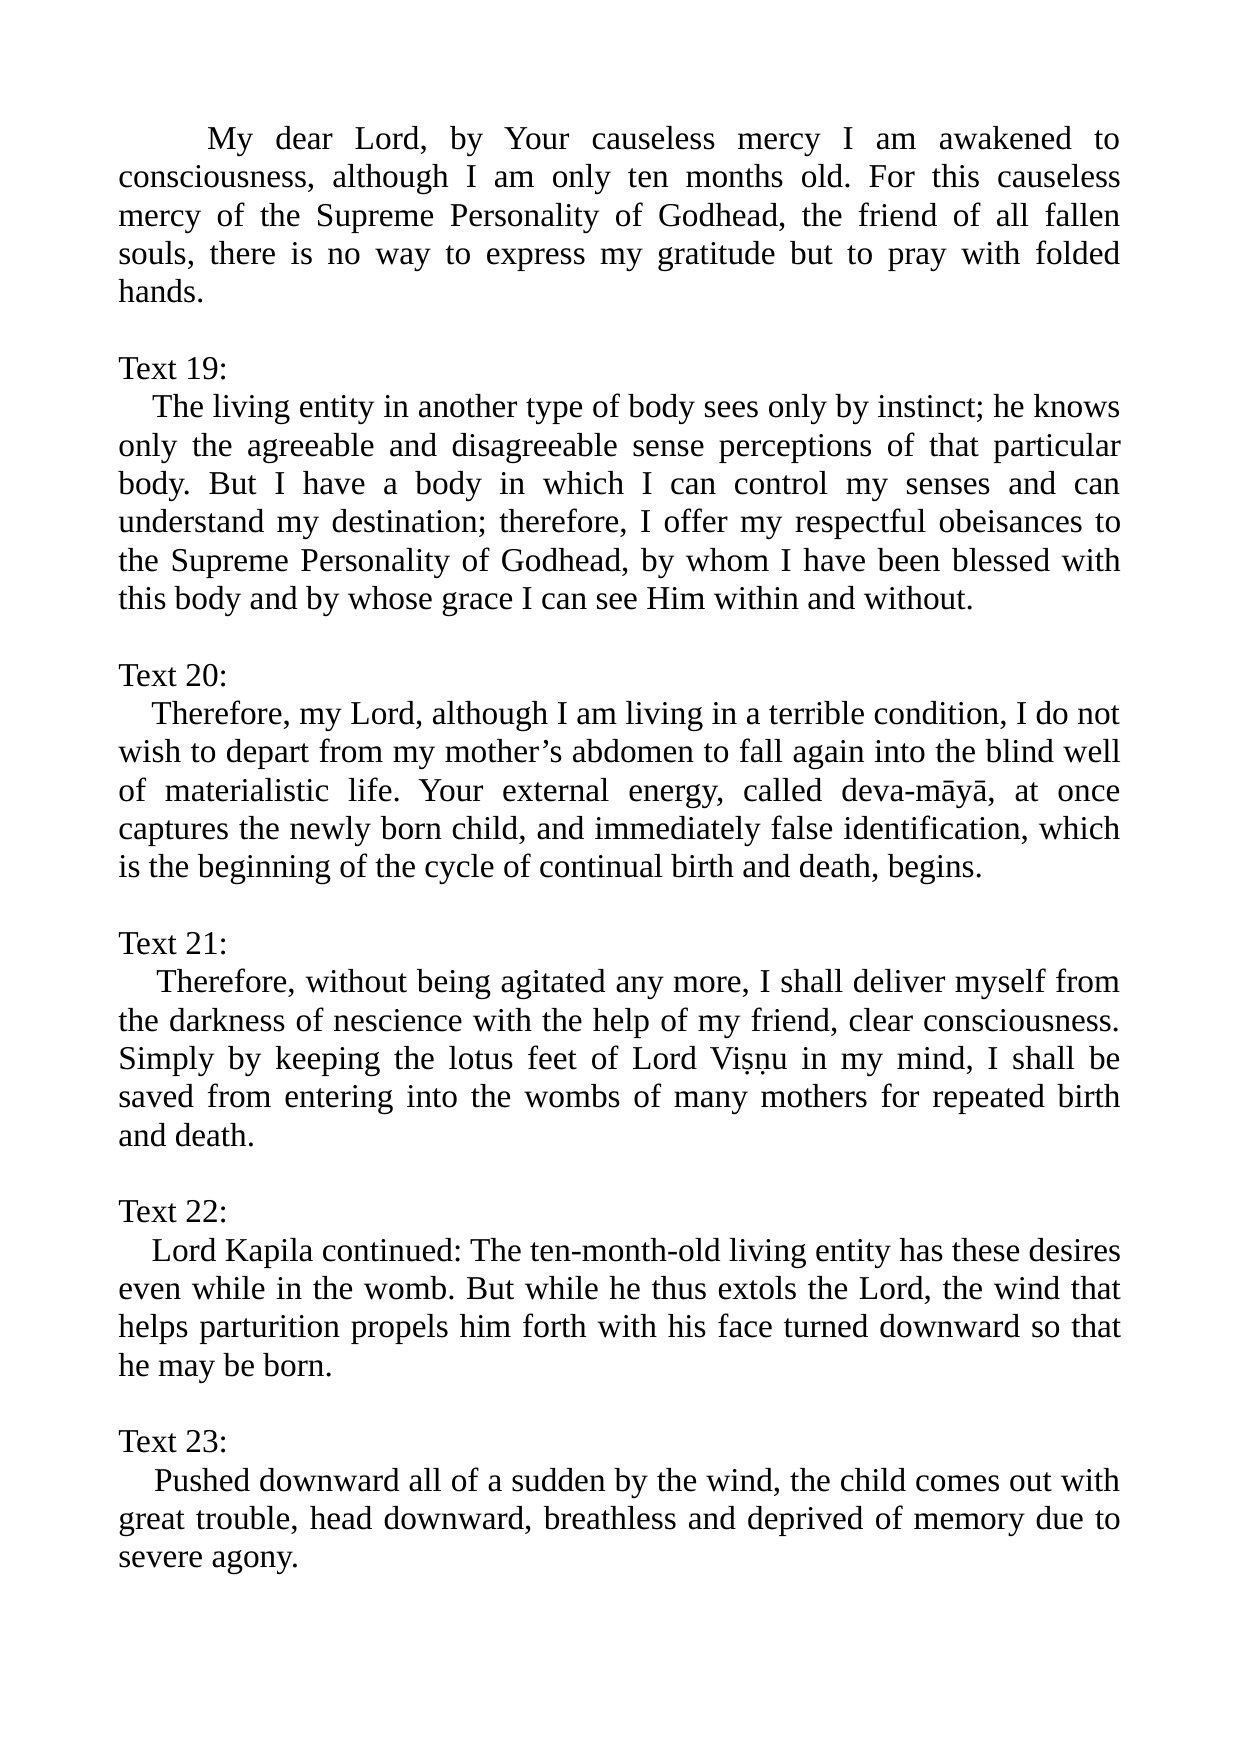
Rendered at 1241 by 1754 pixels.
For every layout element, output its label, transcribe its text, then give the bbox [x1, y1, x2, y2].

text Therefore, my Lord, although I am living in a terrible condition, I do not wish to depart from my mother’s abdomen to fall again into the blind well of materialistic life. Your external energy, called deva-māyā, at once captures the newly born child, and immediately false identification, which is the beginning of the cycle of continual birth and death, begins. [118, 693, 1122, 885]
text Lord Kapila continued: The ten-month-old living entity has these desires even while in the womb. But while he thus extols the Lord, the wind that helps parturition propels him forth with his face turned downward so that he may be born. [118, 1230, 1122, 1383]
text The living entity in another type of body sees only by instinct; he knows only the agreeable and disagreeable sense perceptions of that particular body. But I have a body in which I can control my senses and can understand my destination; therefore, I offer my respectful obeisances to the Supreme Personality of Godhead, by whom I have been blessed with this body and by whose grace I can see Him within and without. [118, 386, 1122, 616]
text My dear Lord, by Your causeless mercy I am awakened to consciousness, although I am only ten months old. For this causeless mercy of the Supreme Personality of Godhead, the friend of all fallen souls, there is no way to express my gratitude but to pray with folded hands. [118, 118, 1122, 310]
text Text 19: [118, 348, 1122, 386]
text Text 20: [118, 655, 1122, 693]
text Text 21: [118, 923, 1122, 961]
text Pushed downward all of a sudden by the wind, the child comes out with great trouble, head downward, breathless and deprived of memory due to severe agony. [118, 1460, 1122, 1575]
text Text 23: [118, 1421, 1122, 1460]
text Therefore, without being agitated any more, I shall deliver myself from the darkness of nescience with the help of my friend, clear consciousness. Simply by keeping the lotus feet of Lord Viṣṇu in my mind, I shall be saved from entering into the wombs of many mothers for repeated birth and death. [118, 961, 1122, 1153]
text Text 22: [118, 1191, 1122, 1230]
